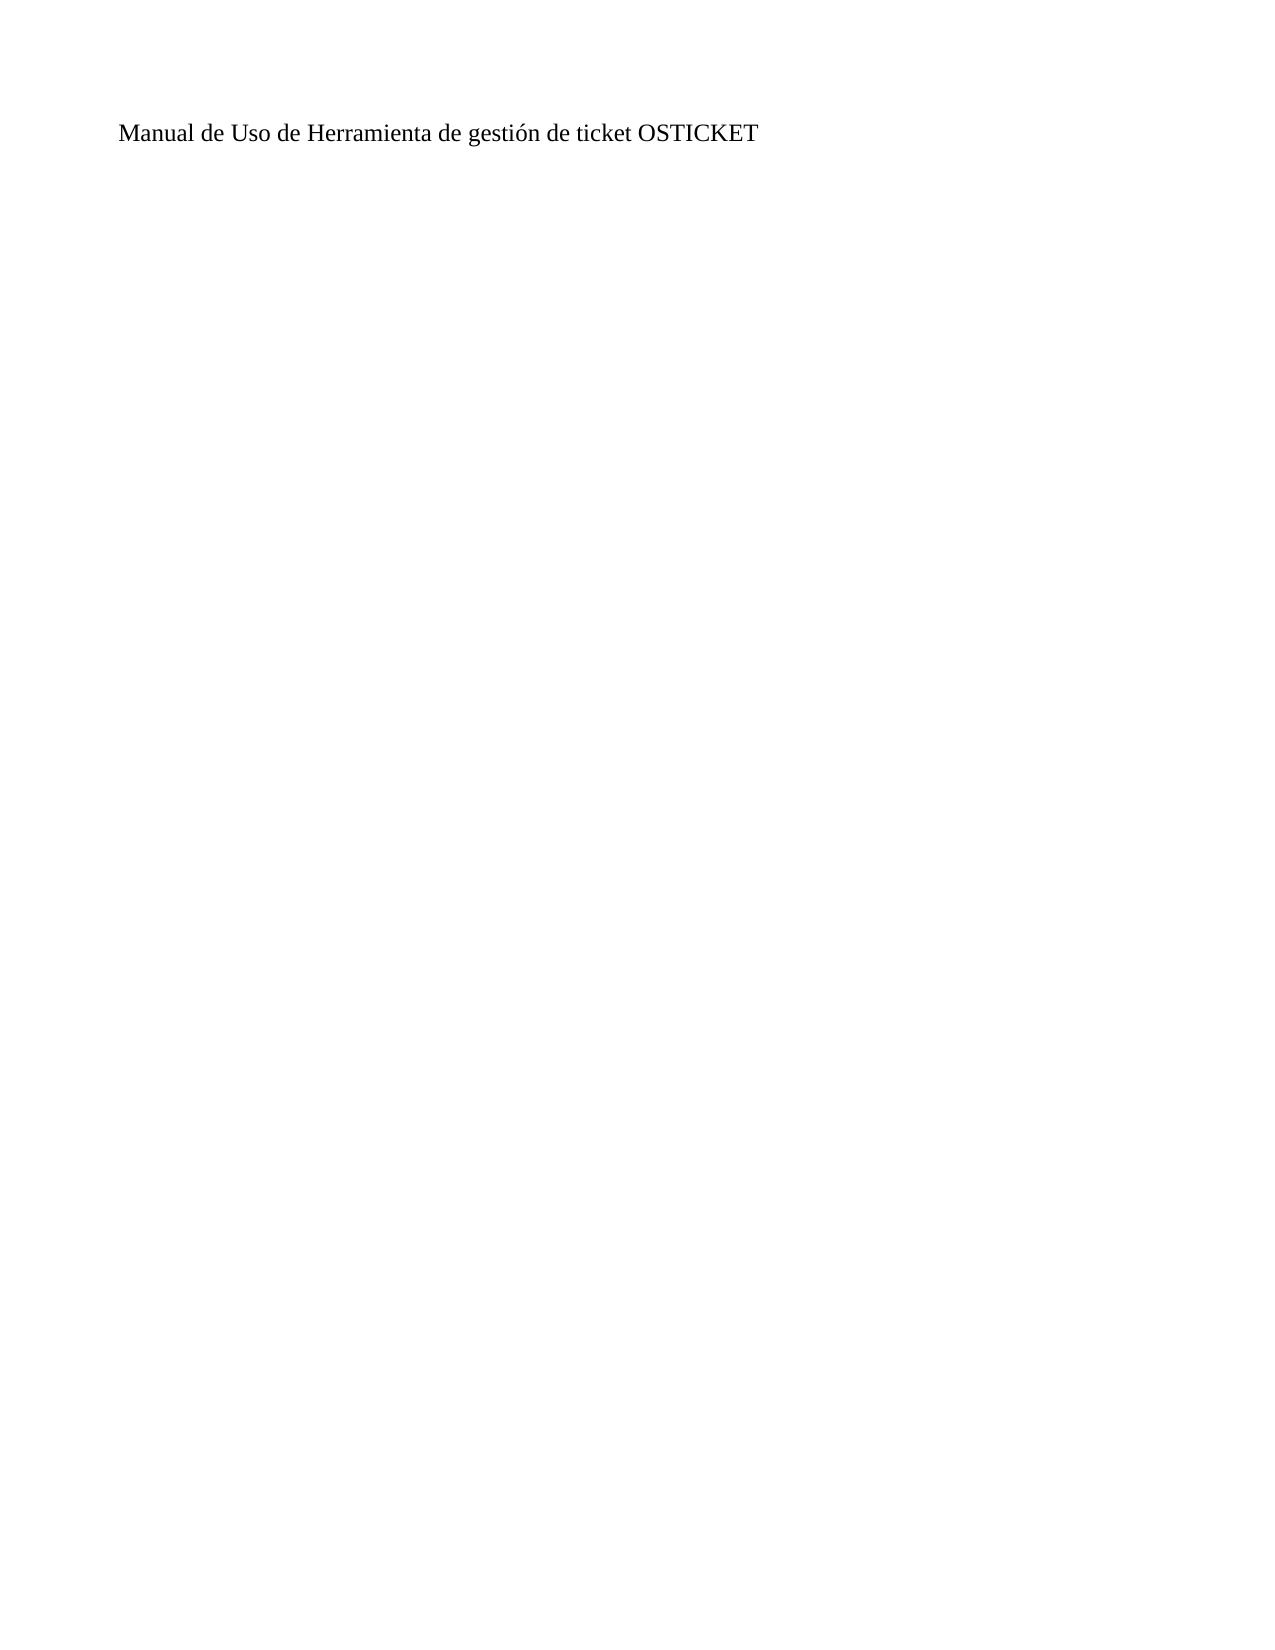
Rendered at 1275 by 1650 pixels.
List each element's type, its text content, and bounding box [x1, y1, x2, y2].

text Manual de Uso de Herramienta de gestión de ticket OSTICKET [118, 118, 1157, 147]
